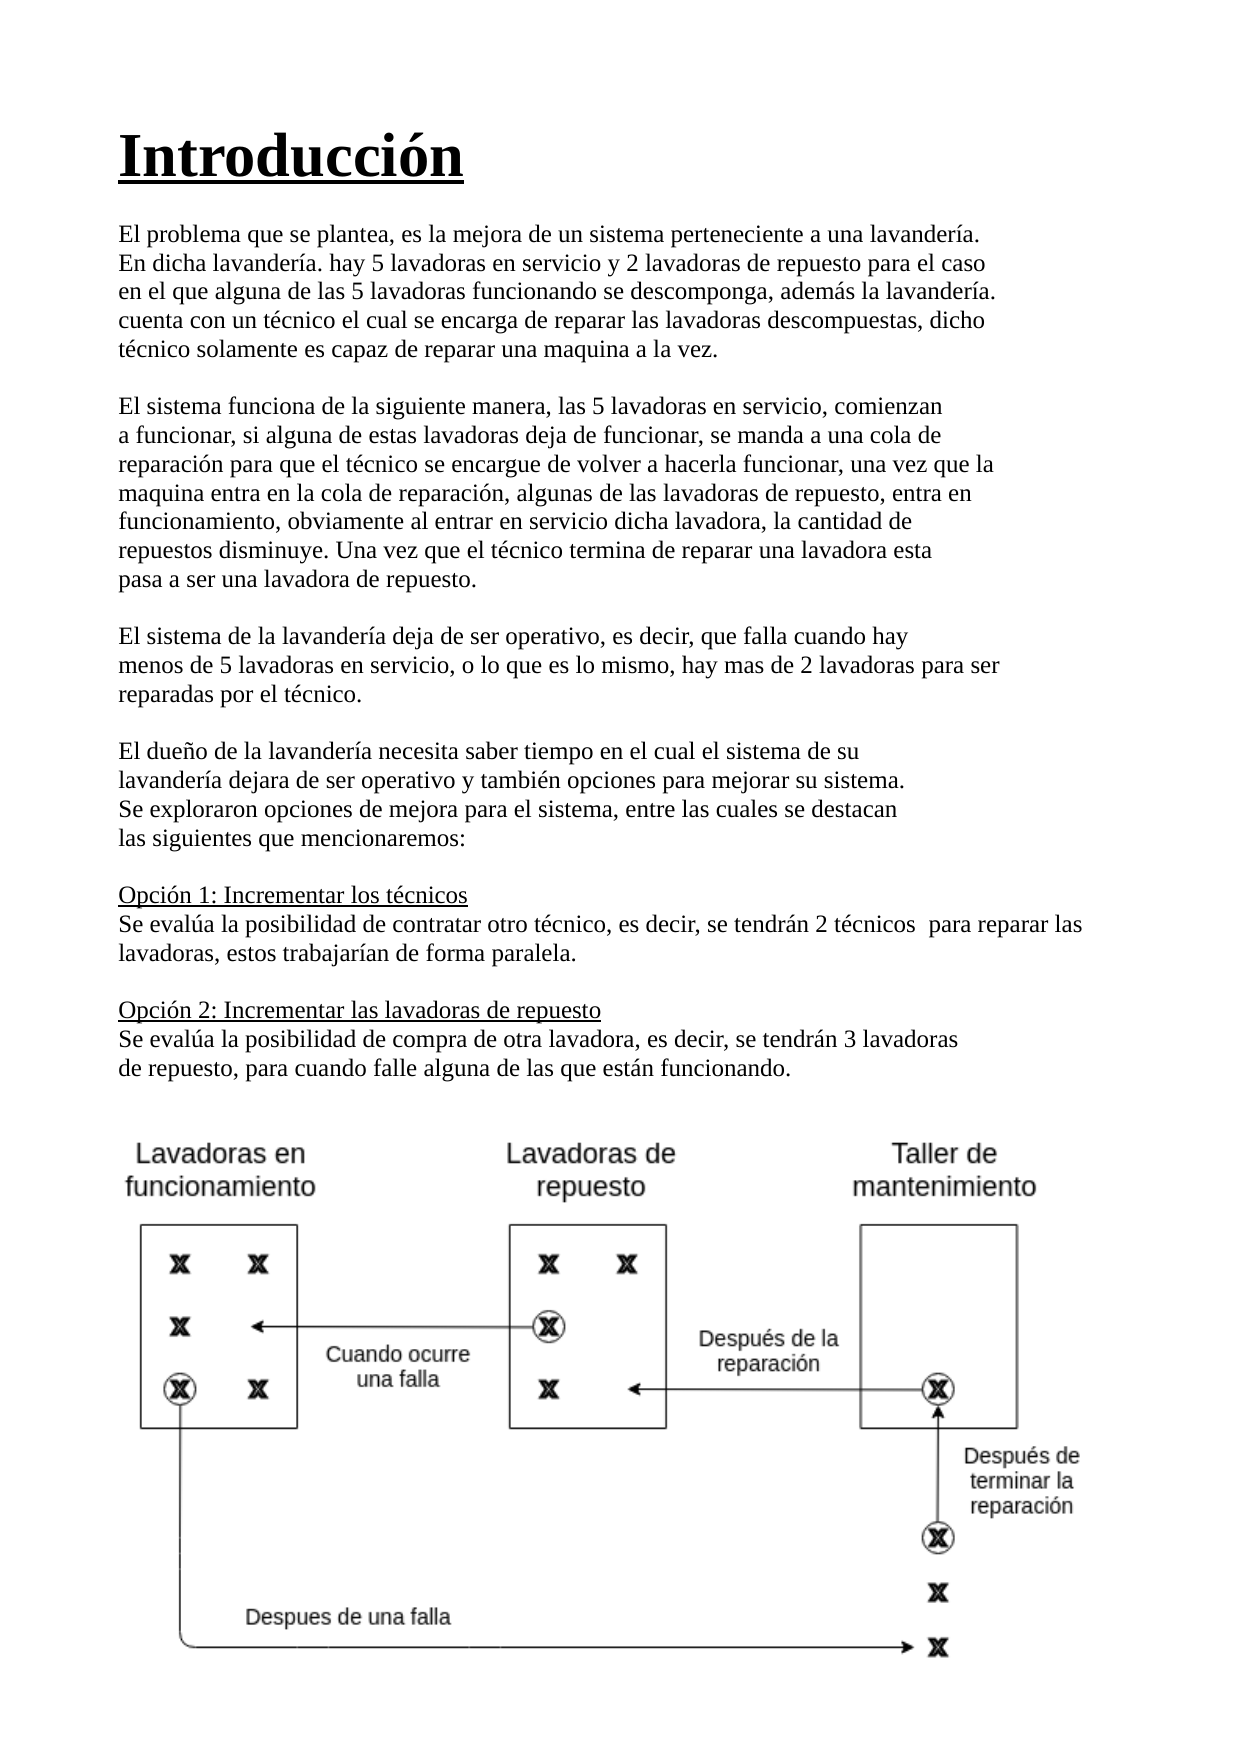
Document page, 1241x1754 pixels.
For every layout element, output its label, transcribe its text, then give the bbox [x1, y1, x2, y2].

text Opción 2: Incrementar las lavadoras de repuesto [118, 995, 1122, 1024]
text repuestos disminuye. Una vez que el técnico termina de reparar una lavadora esta [118, 535, 1122, 564]
text El sistema funciona de la siguiente manera, las 5 lavadoras en servicio, comienzan [118, 391, 1122, 420]
text técnico solamente es capaz de reparar una maquina a la vez. [118, 334, 1122, 363]
text reparación para que el técnico se encargue de volver a hacerla funcionar, una vez que la [118, 449, 1122, 478]
text Se exploraron opciones de mejora para el sistema, entre las cuales se destacan [118, 794, 1122, 823]
text cuenta con un técnico el cual se encarga de reparar las lavadoras descompuestas, dicho [118, 305, 1122, 334]
text Opción 1: Incrementar los técnicos [118, 880, 1122, 909]
text El problema que se plantea, es la mejora de un sistema perteneciente a una lavandería. [118, 190, 1122, 248]
text funcionamiento, obviamente al entrar en servicio dicha lavadora, la cantidad de [118, 506, 1122, 535]
text a funcionar, si alguna de estas lavadoras deja de funcionar, se manda a una cola de [118, 420, 1122, 449]
text las siguientes que mencionaremos: [118, 823, 1122, 851]
text Se evalúa la posibilidad de contratar otro técnico, es decir, se tendrán 2 técnicos para reparar las lavadoras, estos trabajarían de forma paralela. [118, 909, 1122, 966]
text maquina entra en la cola de reparación, algunas de las lavadoras de repuesto, entra en [118, 478, 1122, 506]
text Se evalúa la posibilidad de compra de otra lavadora, es decir, se tendrán 3 lavadoras [118, 1024, 1122, 1053]
text pasa a ser una lavadora de repuesto. [118, 564, 1122, 593]
text El dueño de la lavandería necesita saber tiempo en el cual el sistema de su [118, 736, 1122, 765]
text Introducción [118, 118, 1122, 190]
text en el que alguna de las 5 lavadoras funcionando se descomponga, además la lavandería. [118, 276, 1122, 305]
text En dicha lavandería. hay 5 lavadoras en servicio y 2 lavadoras de repuesto para el caso [118, 248, 1122, 276]
text reparadas por el técnico. [118, 679, 1122, 708]
text menos de 5 lavadoras en servicio, o lo que es lo mismo, hay mas de 2 lavadoras para ser [118, 650, 1122, 679]
text lavandería dejara de ser operativo y también opciones para mejorar su sistema. [118, 765, 1122, 794]
text de repuesto, para cuando falle alguna de las que están funcionando. [118, 1053, 1122, 1081]
text El sistema de la lavandería deja de ser operativo, es decir, que falla cuando hay [118, 621, 1122, 650]
